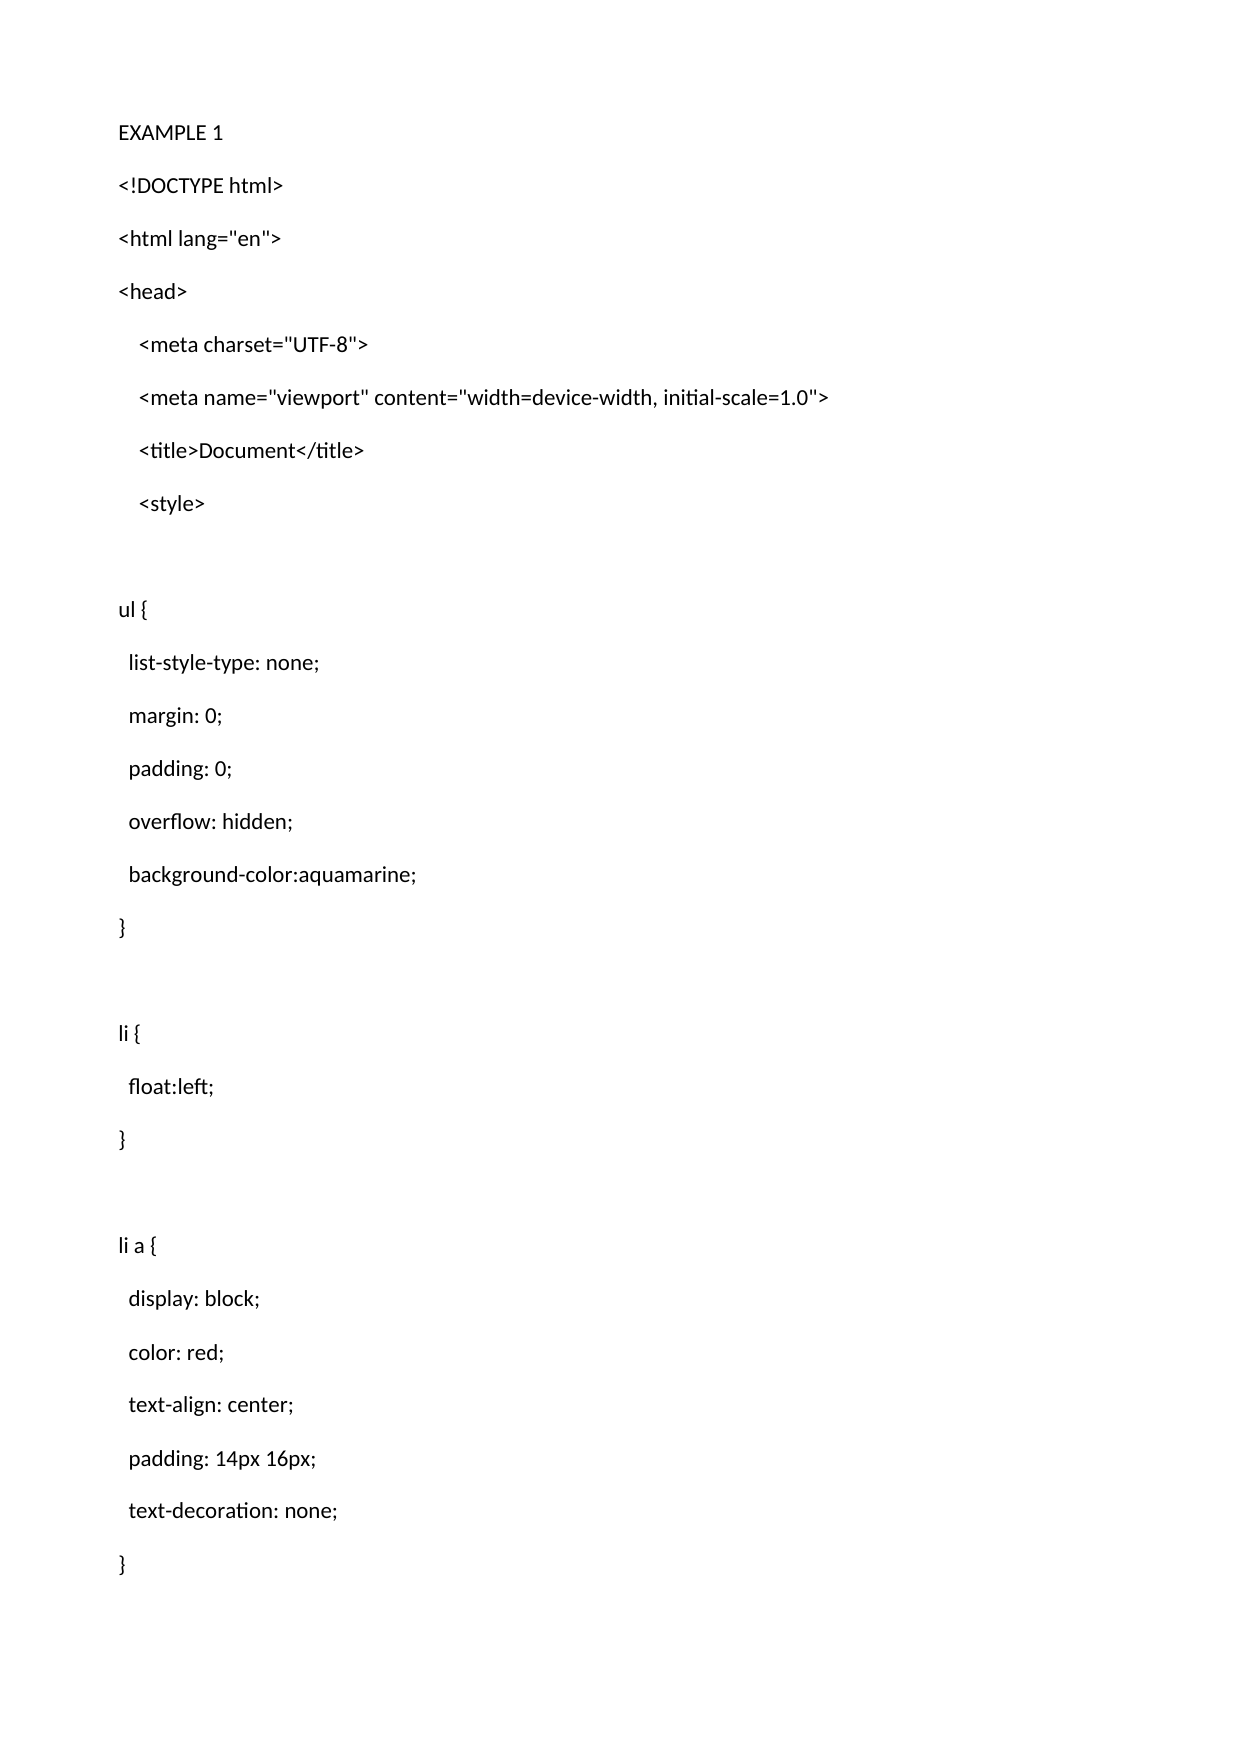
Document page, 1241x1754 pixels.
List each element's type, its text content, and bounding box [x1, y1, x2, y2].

text overflow: hidden; [118, 807, 1122, 835]
text li { [118, 1019, 1122, 1047]
text } [118, 1126, 1122, 1153]
text <meta name="viewport" content="width=device-width, initial-scale=1.0"> [118, 383, 1122, 411]
text padding: 14px 16px; [118, 1444, 1122, 1472]
text color: red; [118, 1338, 1122, 1366]
text <meta charset="UTF-8"> [118, 330, 1122, 358]
text background-color:aquamarine; [118, 860, 1122, 888]
text margin: 0; [118, 701, 1122, 729]
text EXAMPLE 1 [118, 118, 1122, 146]
text display: block; [118, 1284, 1122, 1313]
text <style> [118, 489, 1122, 517]
text <!DOCTYPE html> [118, 171, 1122, 199]
text } [118, 1550, 1122, 1578]
text <html lang="en"> [118, 224, 1122, 252]
text } [118, 913, 1122, 941]
text float:left; [118, 1072, 1122, 1101]
text li a { [118, 1232, 1122, 1259]
text <title>Document</title> [118, 436, 1122, 464]
text text-align: center; [118, 1391, 1122, 1419]
text text-decoration: none; [118, 1497, 1122, 1525]
text ul { [118, 595, 1122, 623]
text list-style-type: none; [118, 648, 1122, 676]
text padding: 0; [118, 754, 1122, 782]
text <head> [118, 277, 1122, 305]
